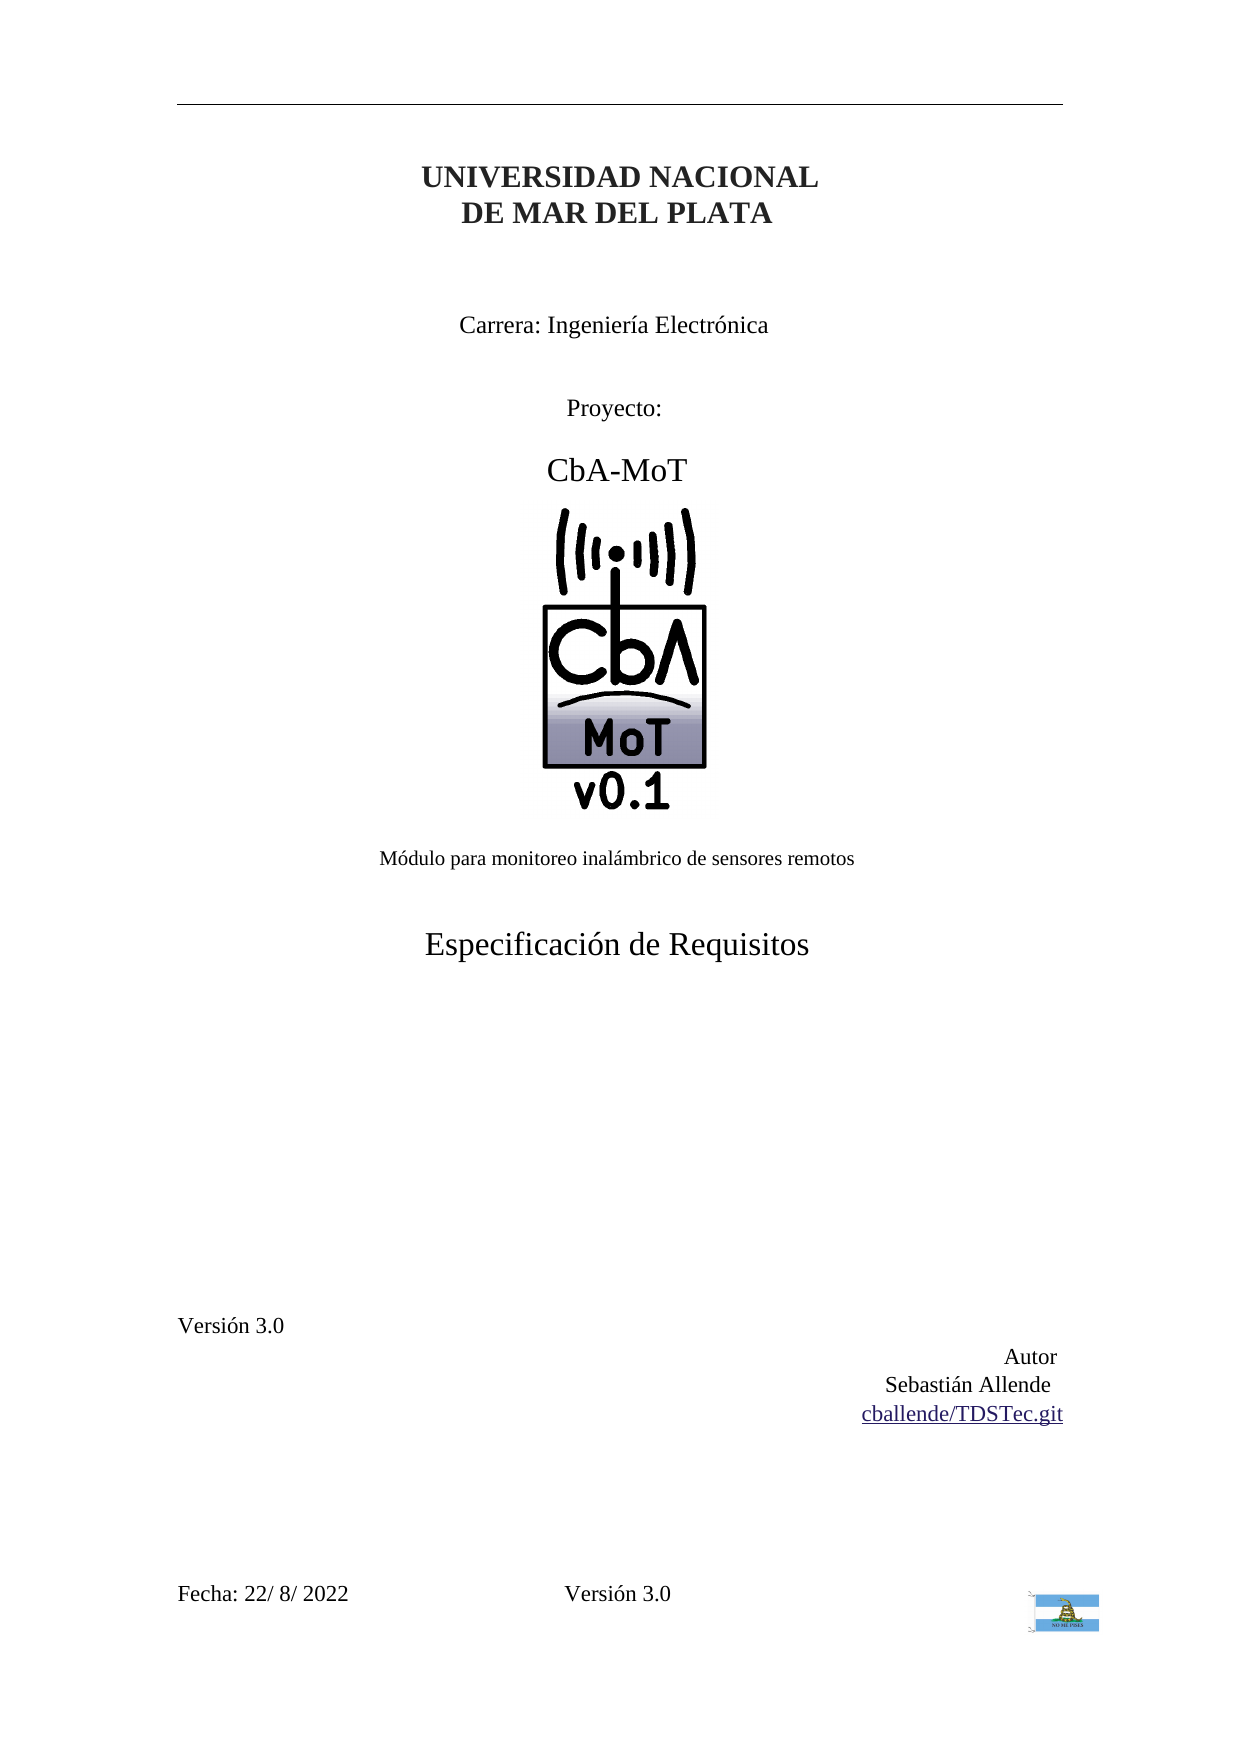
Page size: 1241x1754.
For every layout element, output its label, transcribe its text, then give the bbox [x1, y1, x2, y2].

picture [519, 500, 720, 819]
text Especificación de Requisitos [177, 924, 1057, 962]
picture [1024, 1589, 1103, 1635]
text UNIVERSIDAD NACIONAL [177, 158, 1063, 194]
text cballende/TDSTec.git [177, 1400, 1063, 1426]
text Módulo para monitoreo inalámbrico de sensores remotos [177, 846, 1057, 896]
text DE MAR DEL PLATA [177, 194, 1057, 230]
text Proyecto: [177, 393, 1057, 422]
text Autor [177, 1343, 1057, 1369]
text Versión 3.0 [177, 1313, 1063, 1339]
text Sebastián Allende [177, 1371, 1057, 1398]
text CbA-MoT [177, 450, 1057, 489]
text Carrera: Ingeniería Electrónica [177, 310, 1057, 339]
